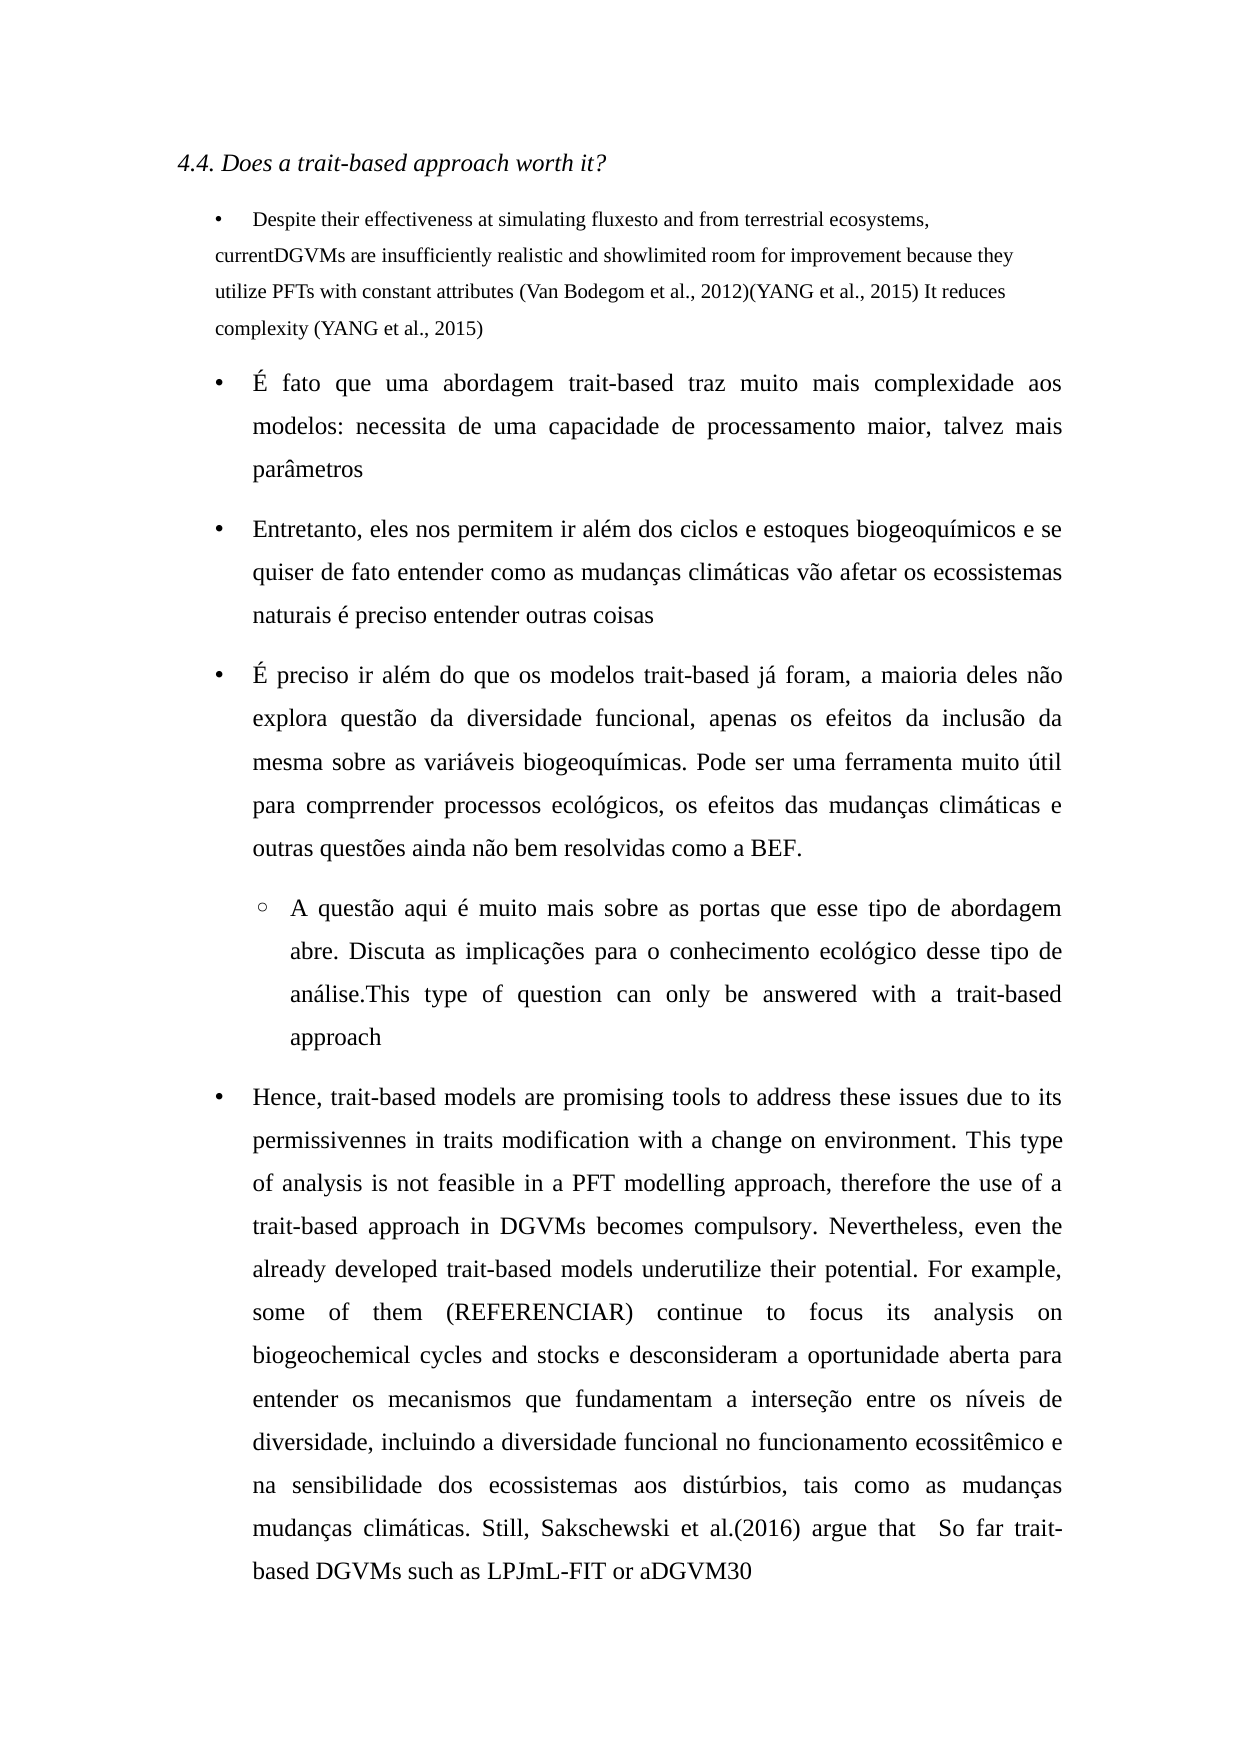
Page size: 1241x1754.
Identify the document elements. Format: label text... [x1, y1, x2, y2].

text 4.4. Does a trait-based approach worth it? [177, 148, 1063, 176]
list Hence, trait-based models are promising tools to address these issues due to its permissivennes in traits modification with a change on environment. This type of analysis is not feasible in a PFT modelling approach, therefore the use of a trait-based approach in DGVMs becomes compulsory. Nevertheless, even the already developed trait-based models underutilize their potential. For example, some of them (REFERENCIAR) continue to focus its analysis on biogeochemical cycles and stocks e desconsideram a oportunidade aberta para entender os mecanismos que fundamentam a interseção entre os níveis de diversidade, incluindo a diversidade funcional no funcionamento ecossitêmico e na sensibilidade dos ecossistemas aos distúrbios, tais como as mudanças mudanças climáticas. Still, Sakschewski et al.(2016) argue that So far trait-based DGVMs such as LPJmL-FIT or aDGVM30 [215, 1082, 1063, 1585]
list ⁠É fato que uma abordagem trait-based traz muito mais complexidade aos modelos: necessita de uma capacidade de processamento maior, talvez mais parâmetros [215, 368, 1063, 483]
list A questão aqui é muito mais sobre as portas que esse tipo de abordagem abre. Discuta as implicações para o conhecimento ecológico desse tipo de análise.This type of question can only be answered with a trait-based approach [252, 893, 1063, 1051]
list Despite their effectiveness at simulating fluxesto and from terrestrial ecosystems, currentDGVMs are insufficiently realistic and showlimited room for improvement because they utilize PFTs with constant attributes (Van Bodegom et al., 2012)(YANG et al., 2015) It reduces complexity (YANG et al., 2015) [215, 207, 1063, 339]
list Entretanto, eles nos permitem ir além dos ciclos e estoques biogeoquímicos e se quiser de fato entender como as mudanças climáticas vão afetar os ecossistemas naturais é preciso entender outras coisas [215, 514, 1063, 629]
list É preciso ir além do que os modelos trait-based já foram, a maioria deles não explora questão da diversidade funcional, apenas os efeitos da inclusão da mesma sobre as variáveis biogeoquímicas. Pode ser uma ferramenta muito útil para comprrender processos ecológicos, os efeitos das mudanças climáticas e outras questões ainda não bem resolvidas como a BEF. [215, 660, 1063, 862]
